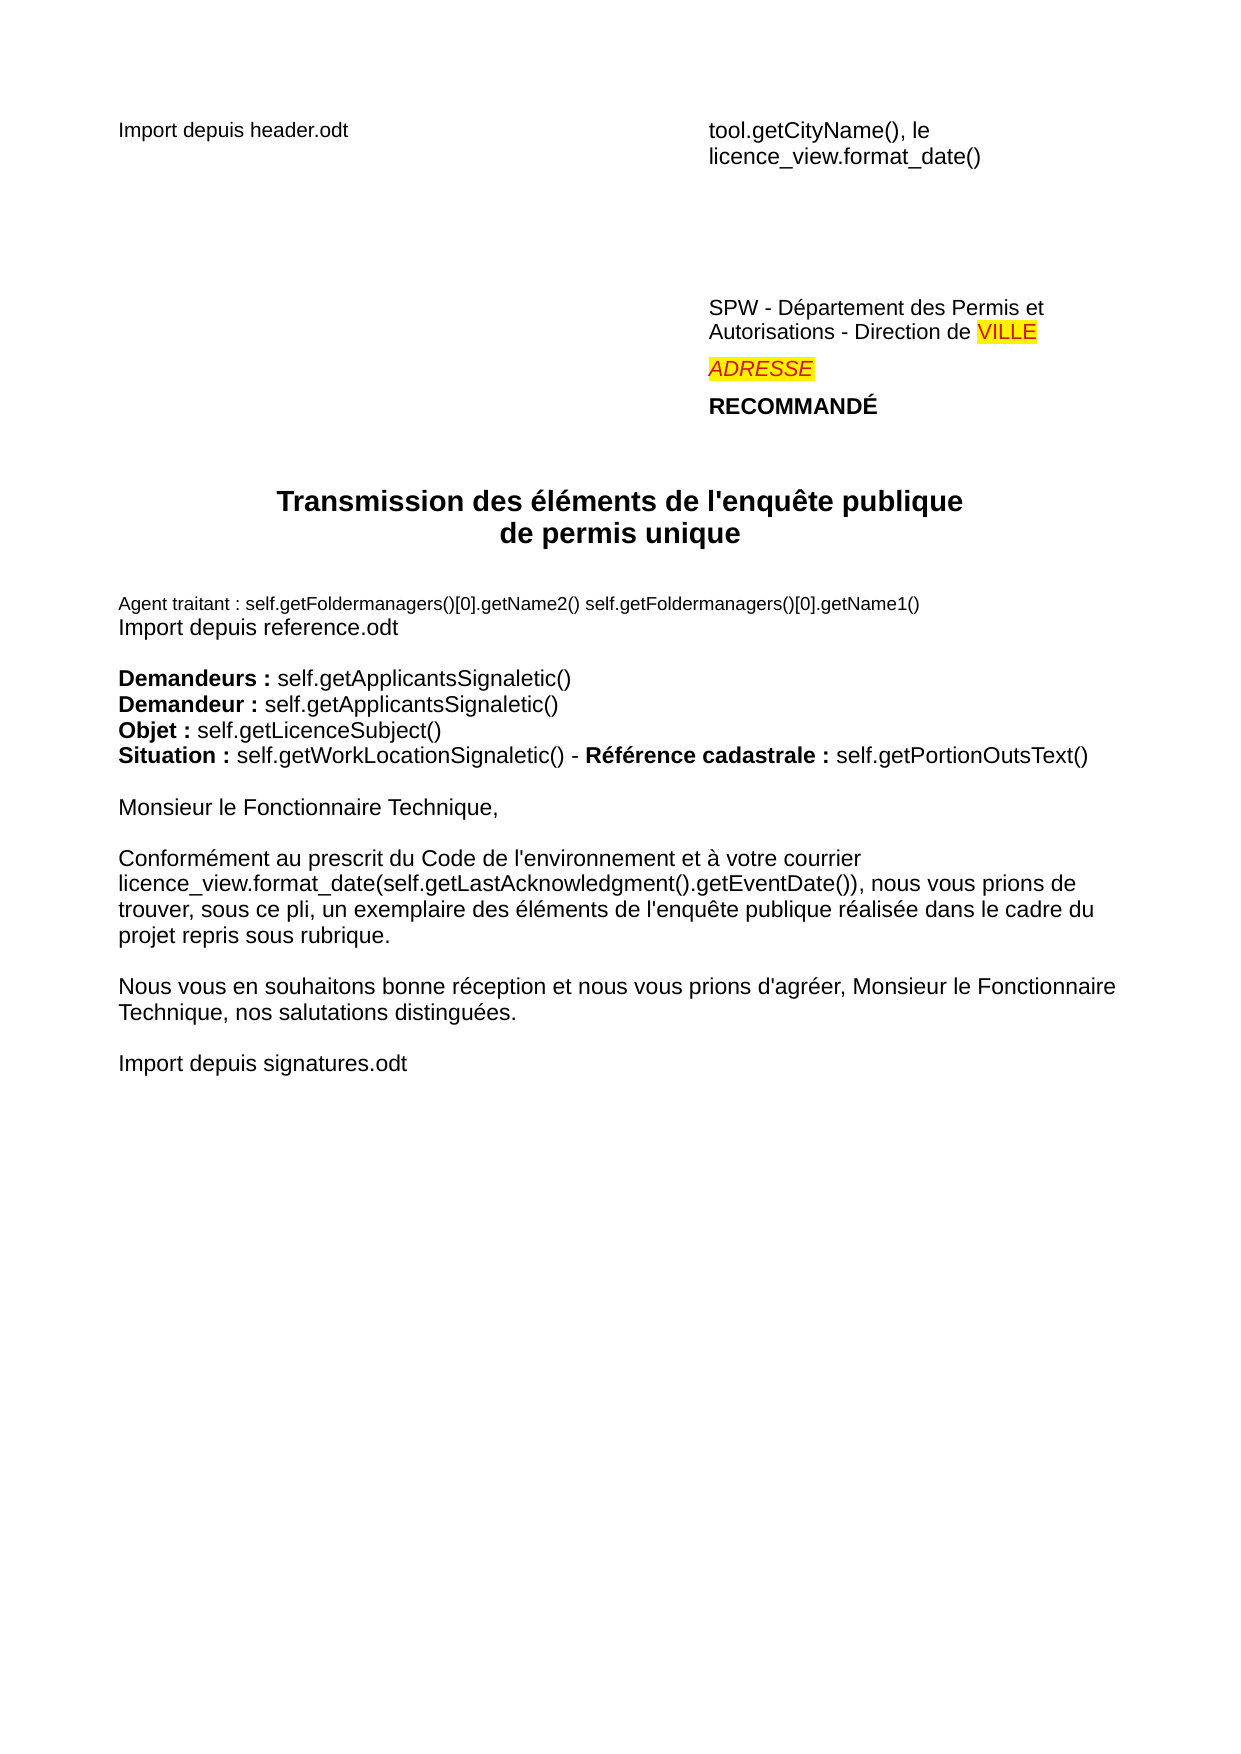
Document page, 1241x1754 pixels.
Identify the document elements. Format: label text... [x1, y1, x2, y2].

text Nous vous en souhaitons bonne réception et nous vous prions d'agréer, Monsieur le Fonctionnaire Technique, nos salutations distinguées. [118, 973, 1122, 1025]
text Objet : self.getLicenceSubject() [118, 717, 1122, 743]
table_header tool.getCityName(), le licence_view.format_date() SPW - Département des Permis et Autorisations - Direction de VILLE ADRESSE RECOMMANDÉ [709, 118, 1123, 419]
text Conformément au prescrit du Code de l'environnement et à votre courrier licence_view.format_date(self.getLastAcknowledgment().getEventDate()), nous vous prions de trouver, sous ce pli, un exemplaire des éléments de l'enquête publique réalisée dans le cadre du projet repris sous rubrique. [118, 845, 1122, 948]
text Import depuis reference.odt [118, 615, 1122, 640]
table_header Import depuis header.odt [118, 118, 708, 419]
title Transmission des éléments de l'enquête publique [118, 484, 1122, 517]
text Monsieur le Fonctionnaire Technique, [118, 794, 1122, 820]
text Demandeurs : self.getApplicantsSignaletic() [118, 666, 1122, 692]
title de permis unique [118, 517, 1122, 550]
text Situation : self.getWorkLocationSignaletic() - Référence cadastrale : self.getPortionOutsText() [118, 743, 1122, 768]
text Demandeur : self.getApplicantsSignaletic() [118, 692, 1122, 717]
text Agent traitant : self.getFoldermanagers()[0].getName2() self.getFoldermanagers()[0].getName1() [118, 594, 1122, 615]
text Import depuis signatures.odt [118, 1050, 1122, 1076]
